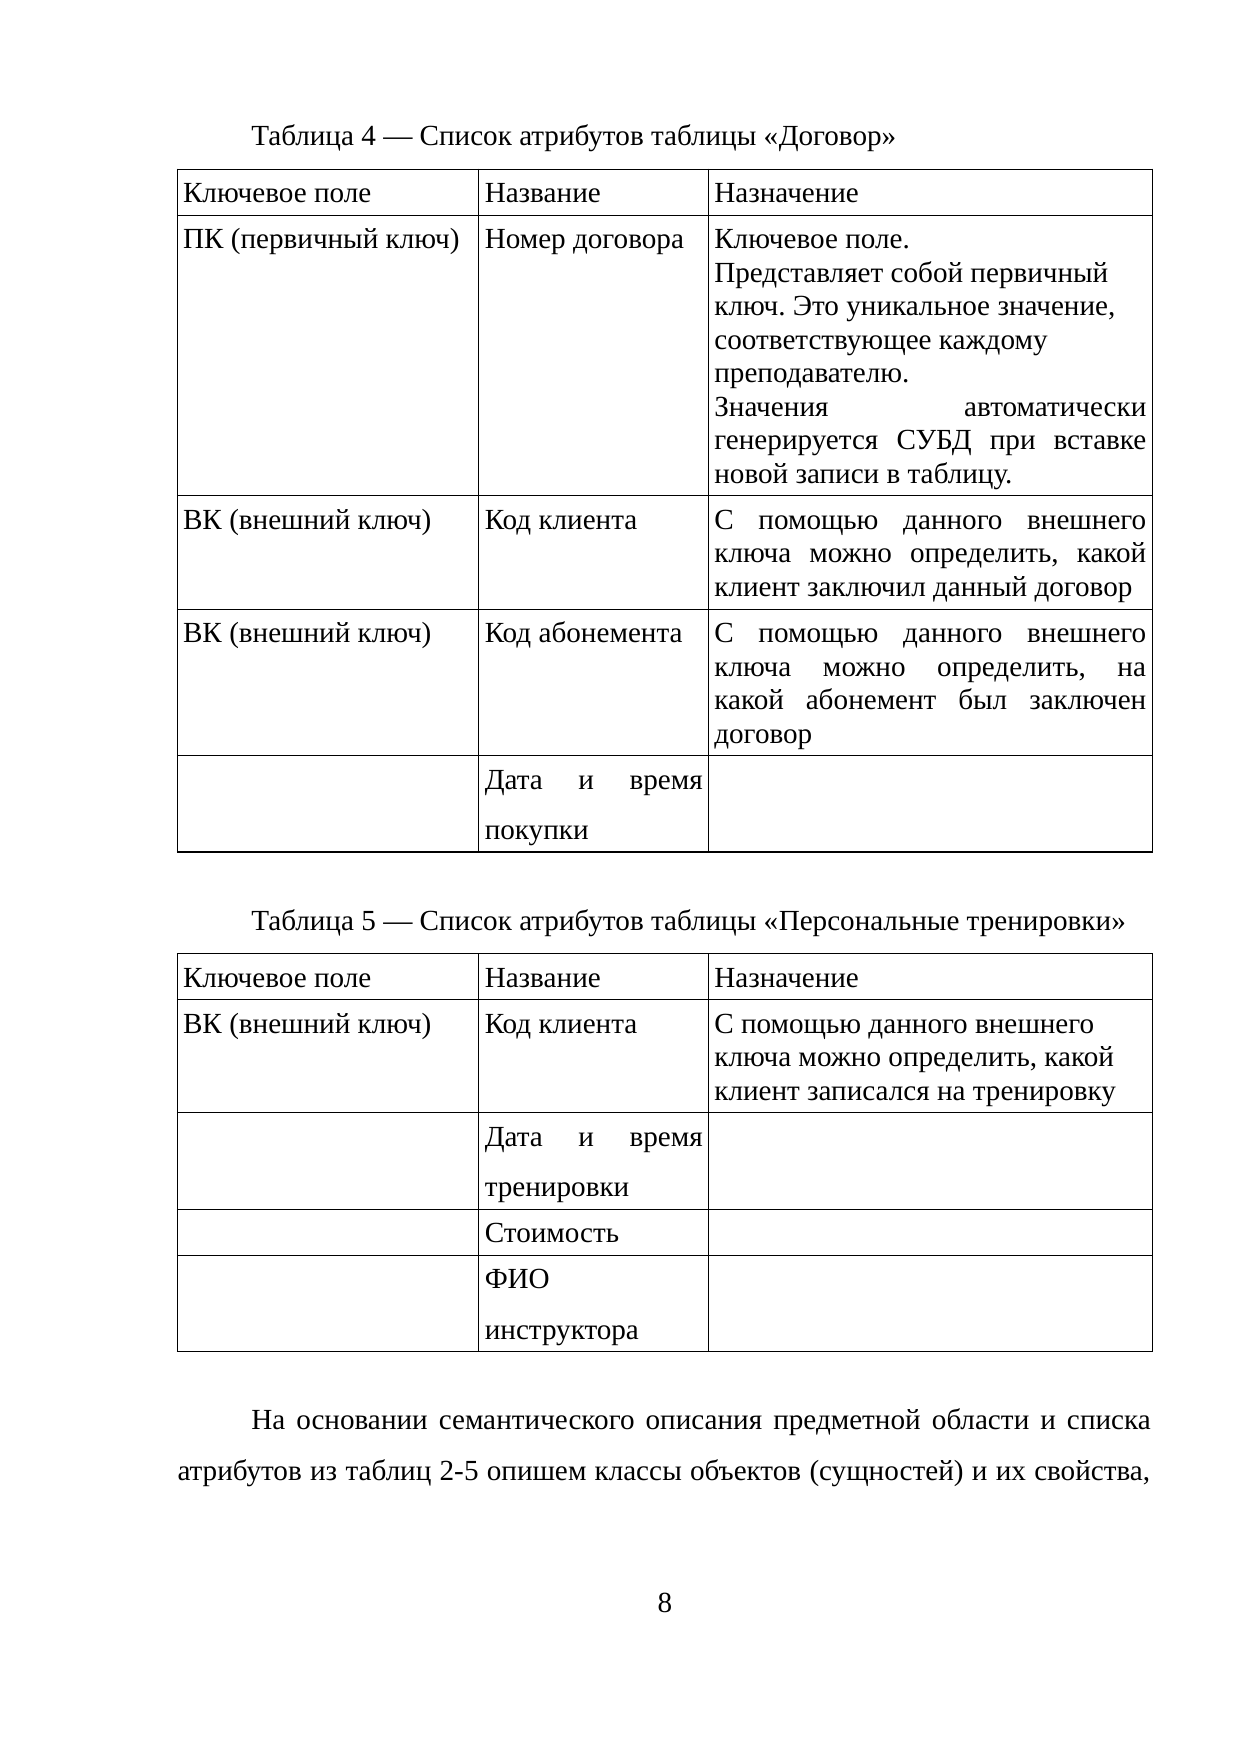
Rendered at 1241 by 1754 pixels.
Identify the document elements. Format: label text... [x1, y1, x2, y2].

table_cell Стоимость [479, 1210, 708, 1255]
table_header Назначение [709, 954, 1152, 999]
table_cell [709, 756, 1152, 851]
table_cell ФИО инструктора [479, 1256, 708, 1351]
table_cell ВК (внешний ключ) [178, 496, 478, 608]
table_cell [178, 1113, 478, 1209]
text Таблица 4 — Список атрибутов таблицы «Договор» [177, 118, 1152, 152]
table_cell [178, 1256, 478, 1351]
table_cell [709, 1210, 1152, 1255]
table_header Ключевое поле [178, 170, 478, 214]
table_cell Дата и время тренировки [479, 1113, 708, 1209]
table_cell ВК (внешний ключ) [178, 1000, 478, 1112]
table_cell Код абонемента [479, 610, 708, 755]
table_cell С помощью данного внешнего ключа можно определить, какой клиент записался на тренировку [709, 1000, 1152, 1112]
table_cell ПК (первичный ключ) [178, 216, 478, 495]
table_cell Номер договора [479, 216, 708, 495]
text На основании семантического описания предметной области и списка атрибутов из таблиц 2-5 опишем классы объектов (сущностей) и их свойства, [177, 1402, 1152, 1486]
text Таблица 5 — Список атрибутов таблицы «Персональные тренировки» [177, 903, 1152, 936]
table_cell [178, 1210, 478, 1255]
table_cell Дата и время покупки [479, 756, 708, 851]
table_header Название [479, 954, 708, 999]
table_cell ВК (внешний ключ) [178, 610, 478, 755]
table_cell Код клиента [479, 496, 708, 608]
table_cell [709, 1113, 1152, 1209]
table_cell Код клиента [479, 1000, 708, 1112]
table_cell [709, 1256, 1152, 1351]
table_header Ключевое поле [178, 954, 478, 999]
table_cell [178, 756, 478, 851]
table_header Название [479, 170, 708, 214]
table_header Назначение [709, 170, 1152, 214]
table_cell Ключевое поле. Представляет собой первичный ключ. Это уникальное значение, соответствующее каждому преподавателю. Значения автоматически генерируется СУБД при вставке новой записи в таблицу. [709, 216, 1152, 495]
table_cell С помощью данного внешнего ключа можно определить, какой клиент заключил данный договор [709, 496, 1152, 608]
table_cell С помощью данного внешнего ключа можно определить, на какой абонемент был заключен договор [709, 610, 1152, 755]
